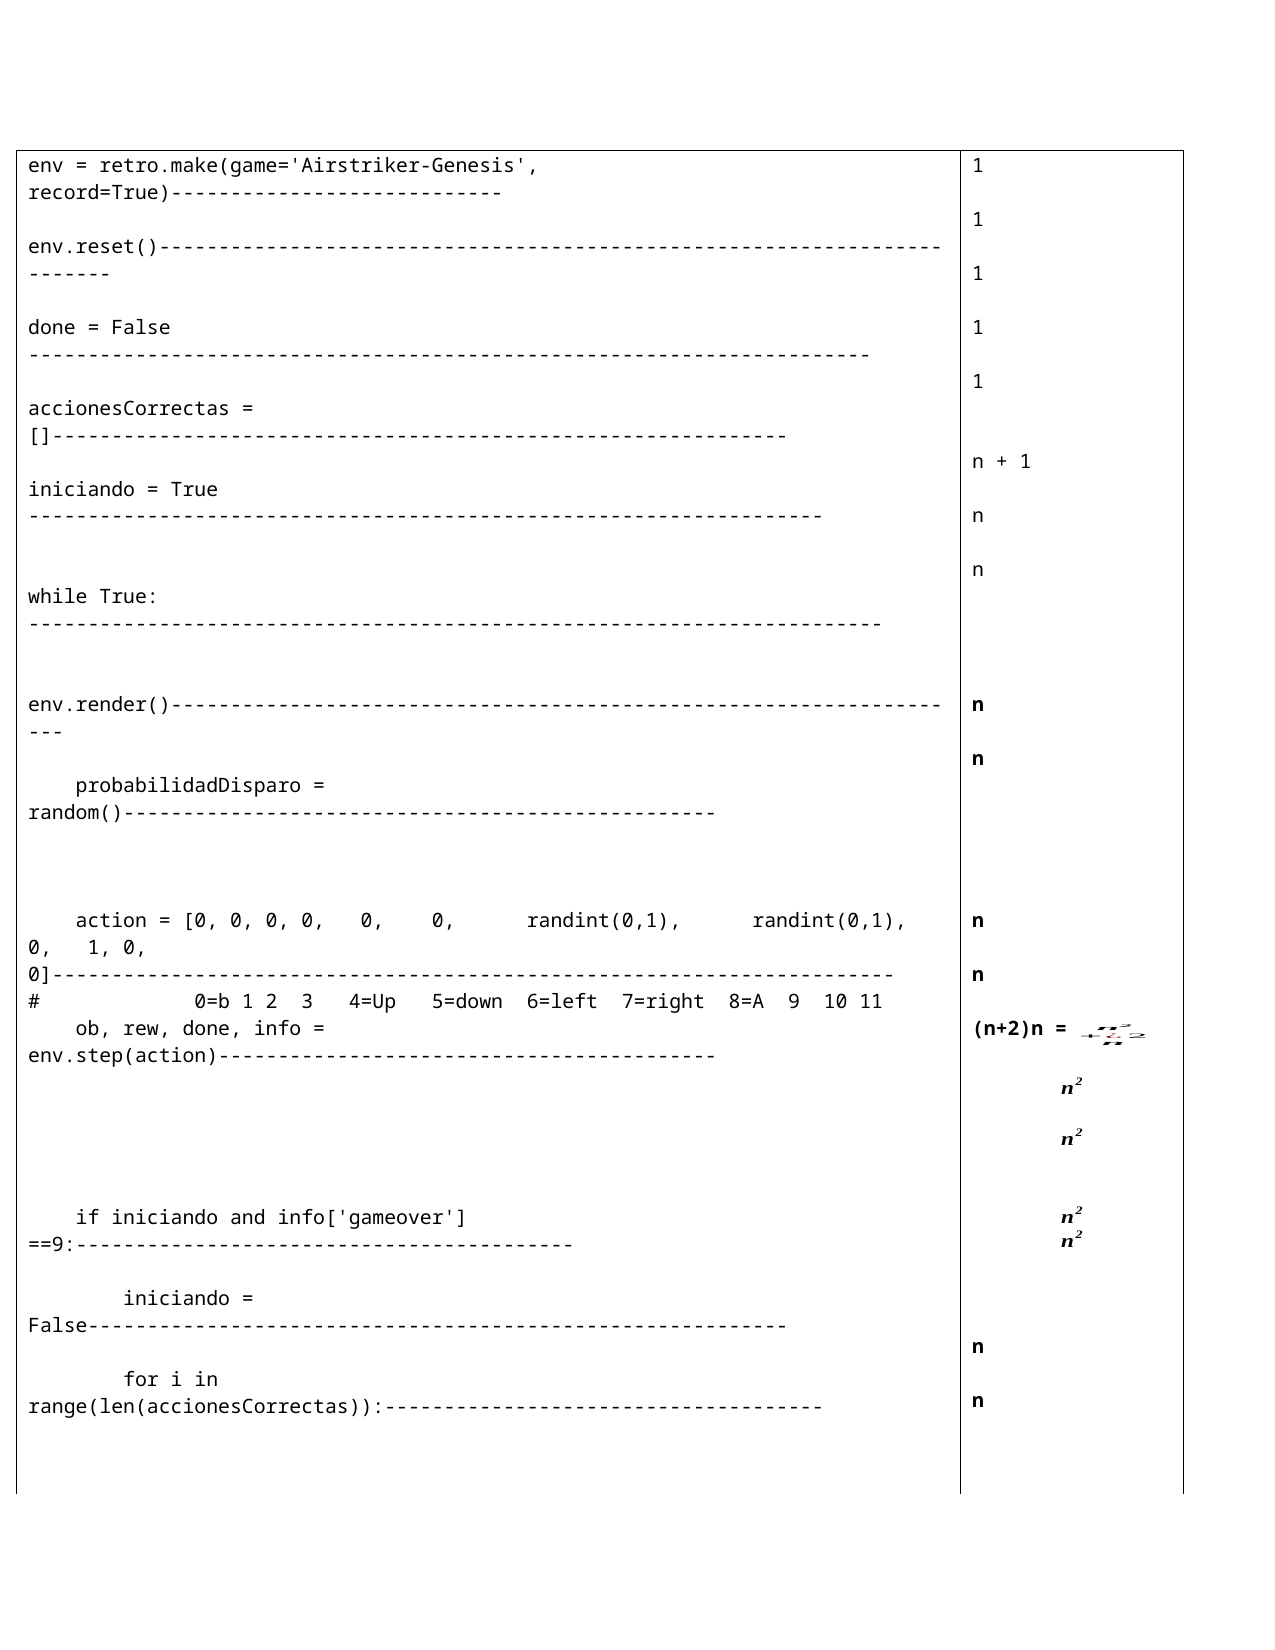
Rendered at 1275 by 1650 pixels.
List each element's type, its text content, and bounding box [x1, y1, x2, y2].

table_cell env = retro.make(game='Airstriker-Genesis', record=True)---------------------------- env.reset()------------------------------------------------------------------------- done = False ----------------------------------------------------------------------- accionesCorrectas = []-------------------------------------------------------------- iniciando = True ------------------------------------------------------------------- while True: ------------------------------------------------------------------------ env.render()-------------------------------------------------------------------- probabilidadDisparo = random()-------------------------------------------------- action = [0, 0, 0, 0, 0, 0, randint(0,1), randint(0,1), 0, 1, 0, 0]----------------------------------------------------------------------- # 0=b 1 2 3 4=Up 5=down 6=left 7=right 8=A 9 10 11 ob, rew, done, info = env.step(action)------------------------------------------ if iniciando and info['gameover'] ==9:------------------------------------------ iniciando = False----------------------------------------------------------- for i in range(len(accionesCorrectas)):------------------------------------- [17, 151, 960, 1494]
table_cell 1 1 1 1 1 n + 1 n n n n n n (n+2)n = n n n n n n (n+2)n= n n n n n n n 1 [961, 151, 1183, 1494]
